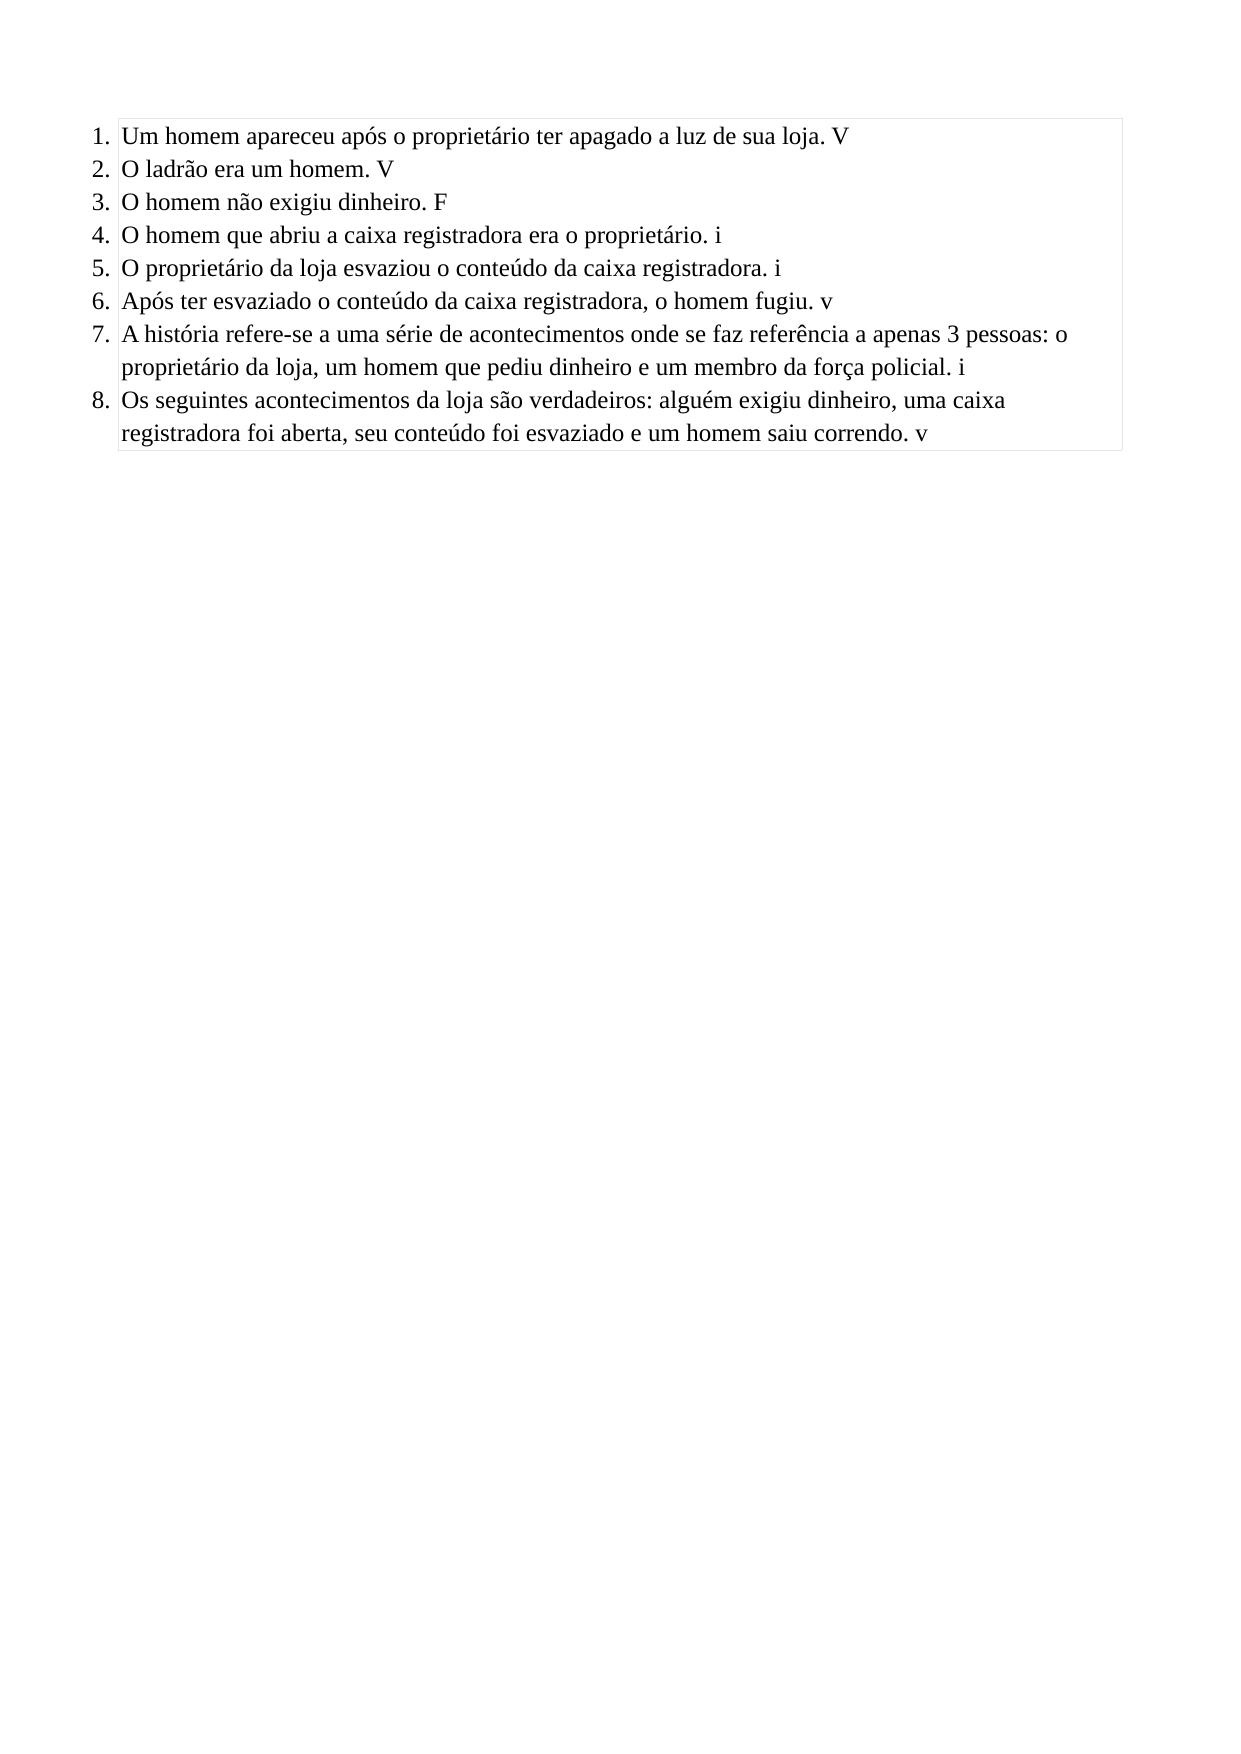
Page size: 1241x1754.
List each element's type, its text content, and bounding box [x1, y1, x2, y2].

list O proprietário da loja esvaziou o conteúdo da caixa registradora. i [119, 250, 1122, 282]
list A história refere-se a uma série de acontecimentos onde se faz referência a apenas 3 pessoas: o proprietário da loja, um homem que pediu dinheiro e um membro da força policial. i [119, 316, 1122, 381]
list O ladrão era um homem. V [119, 151, 1122, 183]
list Os seguintes acontecimentos da loja são verdadeiros: alguém exigiu dinheiro, uma caixa registradora foi aberta, seu conteúdo foi esvaziado e um homem saiu correndo. v [119, 382, 1122, 450]
list O homem que abriu a caixa registradora era o proprietário. i [119, 217, 1122, 249]
list Um homem apareceu após o proprietário ter apagado a luz de sua loja. V [119, 119, 1122, 150]
list O homem não exigiu dinheiro. F [119, 184, 1122, 216]
list Após ter esvaziado o conteúdo da caixa registradora, o homem fugiu. v [119, 283, 1122, 315]
